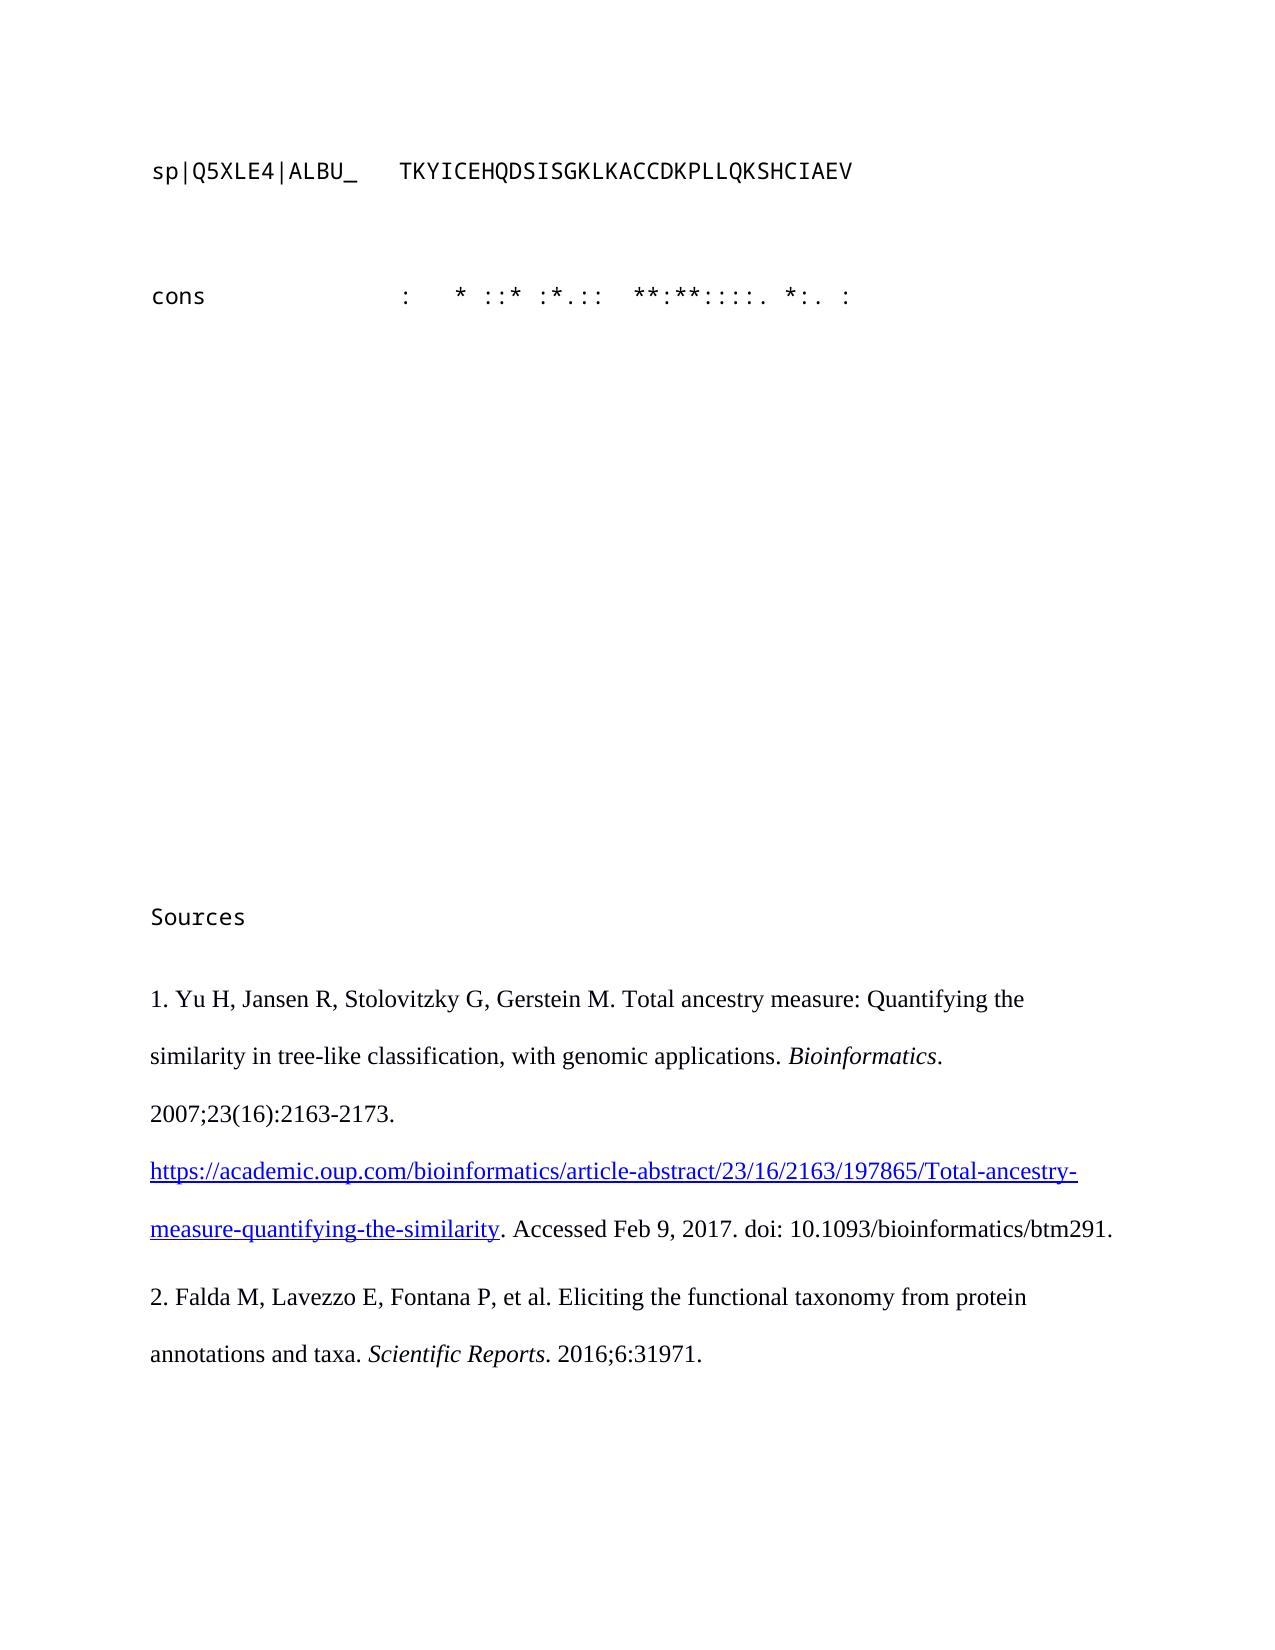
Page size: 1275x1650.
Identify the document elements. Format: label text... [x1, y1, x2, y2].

text 2. Falda M, Lavezzo E, Fontana P, et al. Eliciting the functional taxonomy from protein annotations and taxa. Scientific Reports. 2016;6:31971. [150, 1282, 1120, 1368]
text Sources [150, 901, 1120, 932]
text sp|Q5XLE4|ALBU_ TKYICEHQDSISGKLKACCDKPLLQKSHCIAEV cons : * ::* :*.:: **:**::::. *:. : [150, 155, 1120, 311]
text 1. Yu H, Jansen R, Stolovitzky G, Gerstein M. Total ancestry measure: Quantifying the similarity in tree-like classification, with genomic applications. Bioinformatics. 2007;23(16):2163-2173. https://academic.oup.com/bioinformatics/article-abstract/23/16/2163/197865/Total-ancestry-measure-quantifying-the-similarity. Accessed Feb 9, 2017. doi: 10.1093/bioinformatics/btm291. [150, 984, 1120, 1243]
